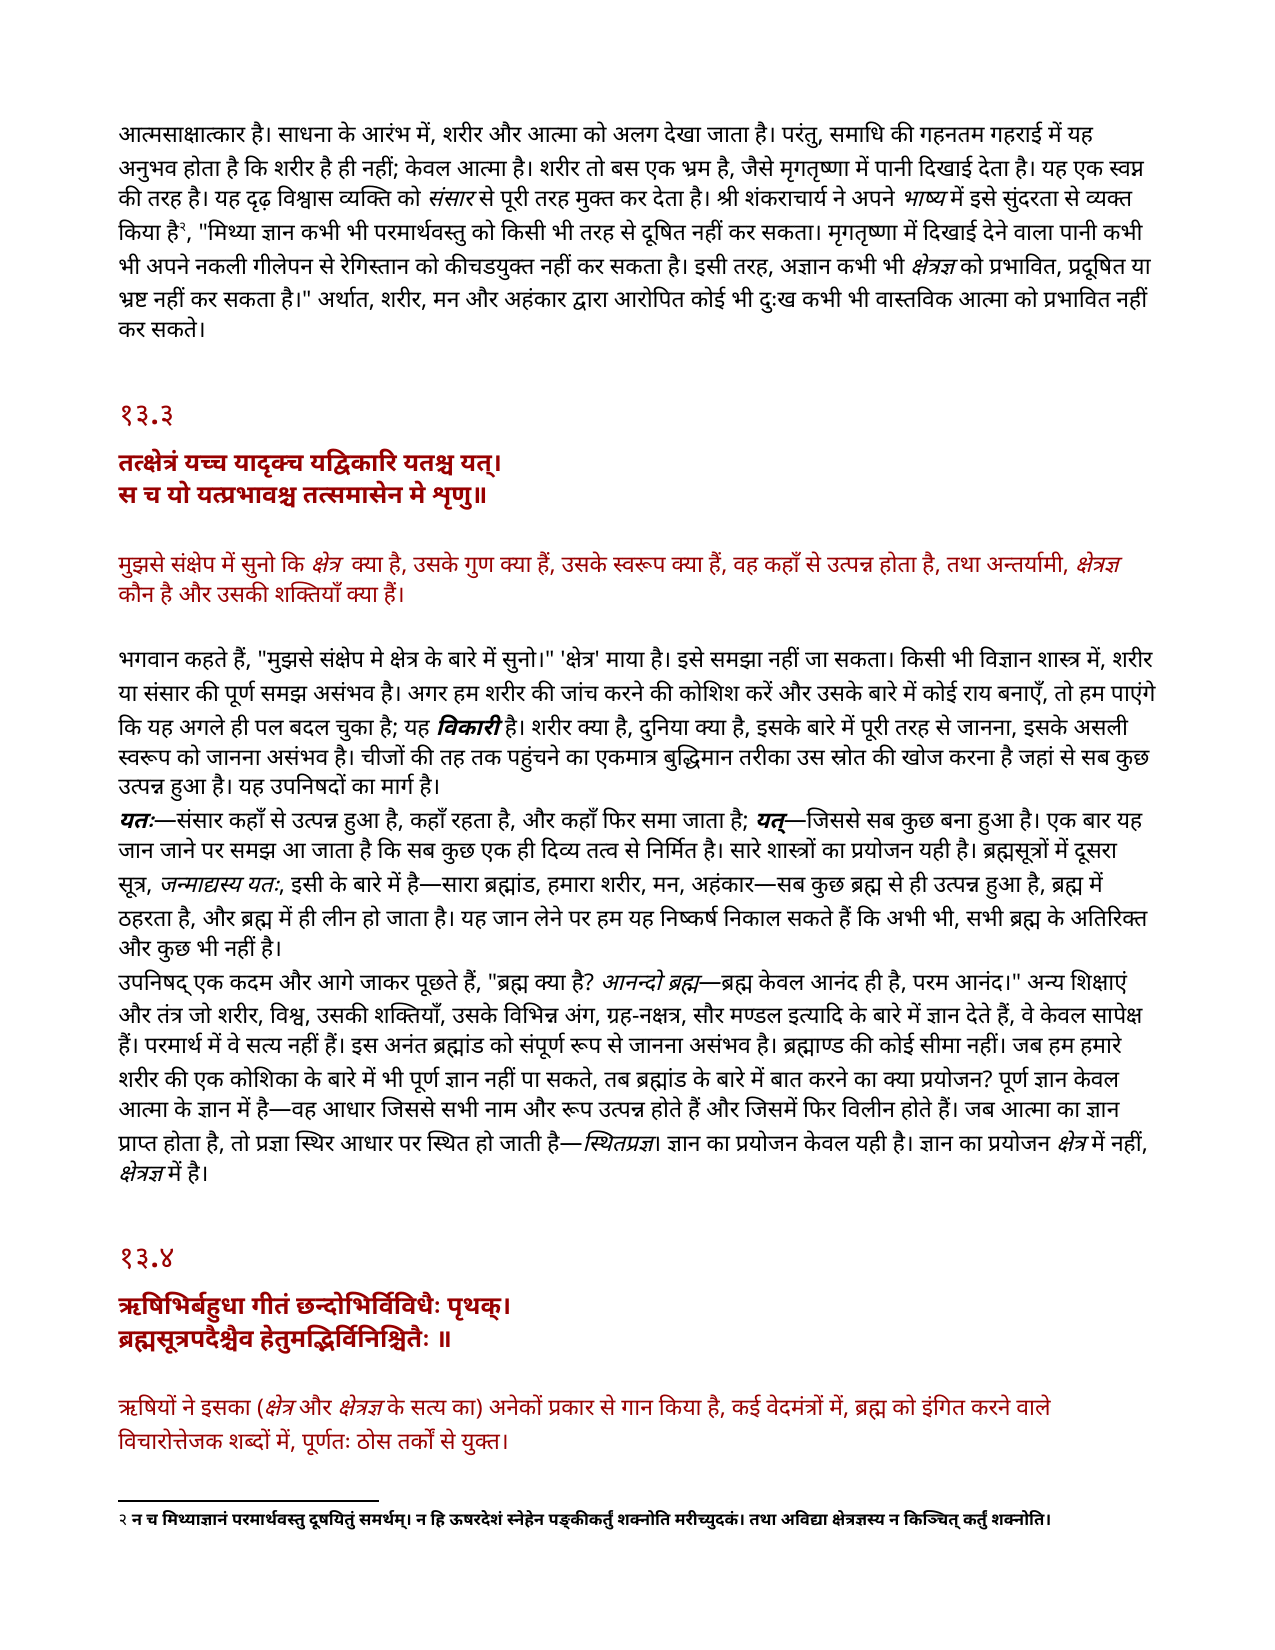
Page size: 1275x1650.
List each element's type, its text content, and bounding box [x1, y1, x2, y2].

text मुझसे संक्षेप में सुनो कि क्षेत्र क्या है, उसके गुण क्या हैं, उसके स्वरूप क्या हैं, वह कहाँ से उत्पन्न होता है, तथा अन्तर्यामी, क्षेत्रज्ञ कौन है और उसकी शक्तियाँ क्या हैं। [118, 548, 1157, 612]
text स च यो यत्प्रभावश्च तत्समासेन मे शृणु॥ [118, 481, 1157, 514]
text न च मिथ्याज्ञानं परमार्थवस्तु दूषयितुं समर्थम्। न हि ऊषरदेशं स्नेहेन पङ्कीकर्तुं शक्नोति मरीच्युदकं। तथा अविद्या क्षेत्रज्ञस्य न किञ्चित् कर्तुं शक्नोति। [118, 1507, 1157, 1532]
text उपनिषद् एक कदम और आगे जाकर पूछते हैं, "ब्रह्म क्या है? आनन्दो ब्रह्म—ब्रह्म केवल आनंद ही है, परम आनंद।" अन्य शिक्षाएं और तंत्र जो शरीर, विश्व, उसकी शक्तियाँ, उसके विभिन्न अंग, ग्रह-नक्षत्र, सौर मण्डल इत्यादि के बारे में ज्ञान देते हैं, वे केवल सापेक्ष हैं। परमार्थ में वे सत्य नहीं हैं। इस अनंत ब्रह्मांड को संपूर्ण रूप से जानना असंभव है। ब्रह्माण्ड की कोई सीमा नहीं। जब हम हमारे शरीर की एक कोशिका के बारे में भी पूर्ण ज्ञान नहीं पा सकते, तब ब्रह्मांड के बारे में बात करने का क्या प्रयोजन? पूर्ण ज्ञान केवल आत्मा के ज्ञान में है—वह आधार जिससे सभी नाम और रूप उत्पन्न होते हैं और जिसमें फिर विलीन होते हैं। जब आत्मा का ज्ञान प्राप्त होता है, तो प्रज्ञा स्थिर आधार पर स्थित हो जाती है—स्थितप्रज्ञ। ज्ञान का प्रयोजन केवल यही है। ज्ञान का प्रयोजन क्षेत्र में नहीं, क्षेत्रज्ञ में है। [118, 966, 1157, 1191]
subtitle १३.३ [118, 393, 1157, 436]
text यतः—संसार कहाँ से उत्पन्न हुआ है, कहाँ रहता है, और कहाँ फिर समा जाता है; यत्—जिससे सब कुछ बना हुआ है। एक बार यह जान जाने पर समझ आ जाता है कि सब कुछ एक ही दिव्य तत्व से निर्मित है। सारे शास्त्रों का प्रयोजन यही है। ब्रह्मसूत्रों में दूसरा सूत्र, जन्माद्यस्य यतः, इसी के बारे में है—सारा ब्रह्मांड, हमारा शरीर, मन, अहंकार—सब कुछ ब्रह्म से ही उत्पन्न हुआ है, ब्रह्म में ठहरता है, और ब्रह्म में ही लीन हो जाता है। यह जान लेने पर हम यह निष्कर्ष निकाल सकते हैं कि अभी भी, सभी ब्रह्म के अतिरिक्त और कुछ भी नहीं है। [118, 804, 1157, 966]
text आत्मसाक्षात्कार है। साधना के आरंभ में, शरीर और आत्मा को अलग देखा जाता है। परंतु, समाधि की गहनतम गहराई में यह अनुभव होता है कि शरीर है ही नहीं; केवल आत्मा है। शरीर तो बस एक भ्रम है, जैसे मृगतृष्णा में पानी दिखाई देता है। यह एक स्वप्न की तरह है। यह दृढ़ विश्वास व्यक्ति को संसार से पूरी तरह मुक्त कर देता है। श्री शंकराचार्य ने अपने भाष्य में इसे सुंदरता से व्यक्त किया है, "मिथ्या ज्ञान कभी भी परमार्थवस्तु को किसी भी तरह से दूषित नहीं कर सकता। मृगतृष्णा में दिखाई देने वाला पानी कभी भी अपने नकली गीलेपन से रेगिस्तान को कीचडयुक्त नहीं कर सकता है। इसी तरह, अज्ञान कभी भी क्षेत्रज्ञ को प्रभावित, प्रदूषित या भ्रष्ट नहीं कर सकता है।" अर्थात, शरीर, मन और अहंकार द्वारा आरोपित कोई भी दुःख कभी भी वास्तविक आत्मा को प्रभावित नहीं कर सकते। [118, 118, 1157, 347]
text तत्क्षेत्रं यच्च यादृक्च यद्विकारि यतश्च यत्। [118, 448, 1157, 481]
subtitle १३.४ [118, 1236, 1157, 1279]
text ऋषिभिर्बहुधा गीतं छन्दोभिर्विविधैः पृथक्। [118, 1292, 1157, 1324]
text ऋषियों ने इसका (क्षेत्र और क्षेत्रज्ञ के सत्य का) अनेकों प्रकार से गान किया है, कई वेदमंत्रों में, ब्रह्म को इंगित करने वाले विचारोत्तेजक शब्दों में, पूर्णतः ठोस तर्कों से युक्त। [118, 1391, 1157, 1459]
text ब्रह्मसूत्रपदैश्चैव हेतुमद्भिर्विनिश्चितैः ॥ [118, 1324, 1157, 1357]
text भगवान कहते हैं, "मुझसे संक्षेप मे क्षेत्र के बारे में सुनो।" 'क्षेत्र' माया है। इसे समझा नहीं जा सकता। किसी भी विज्ञान शास्त्र में, शरीर या संसार की पूर्ण समझ असंभव है। अगर हम शरीर की जांच करने की कोशिश करें और उसके बारे में कोई राय बनाएँ, तो हम पाएंगे कि यह अगले ही पल बदल चुका है; यह विकारी है। शरीर क्या है, दुनिया क्या है, इसके बारे में पूरी तरह से जानना, इसके असली स्वरूप को जानना असंभव है। चीजों की तह तक पहुंचने का एकमात्र बुद्धिमान तरीका उस स्रोत की खोज करना है जहां से सब कुछ उत्पन्न हुआ है। यह उपनिषदों का मार्ग है। [118, 643, 1157, 804]
